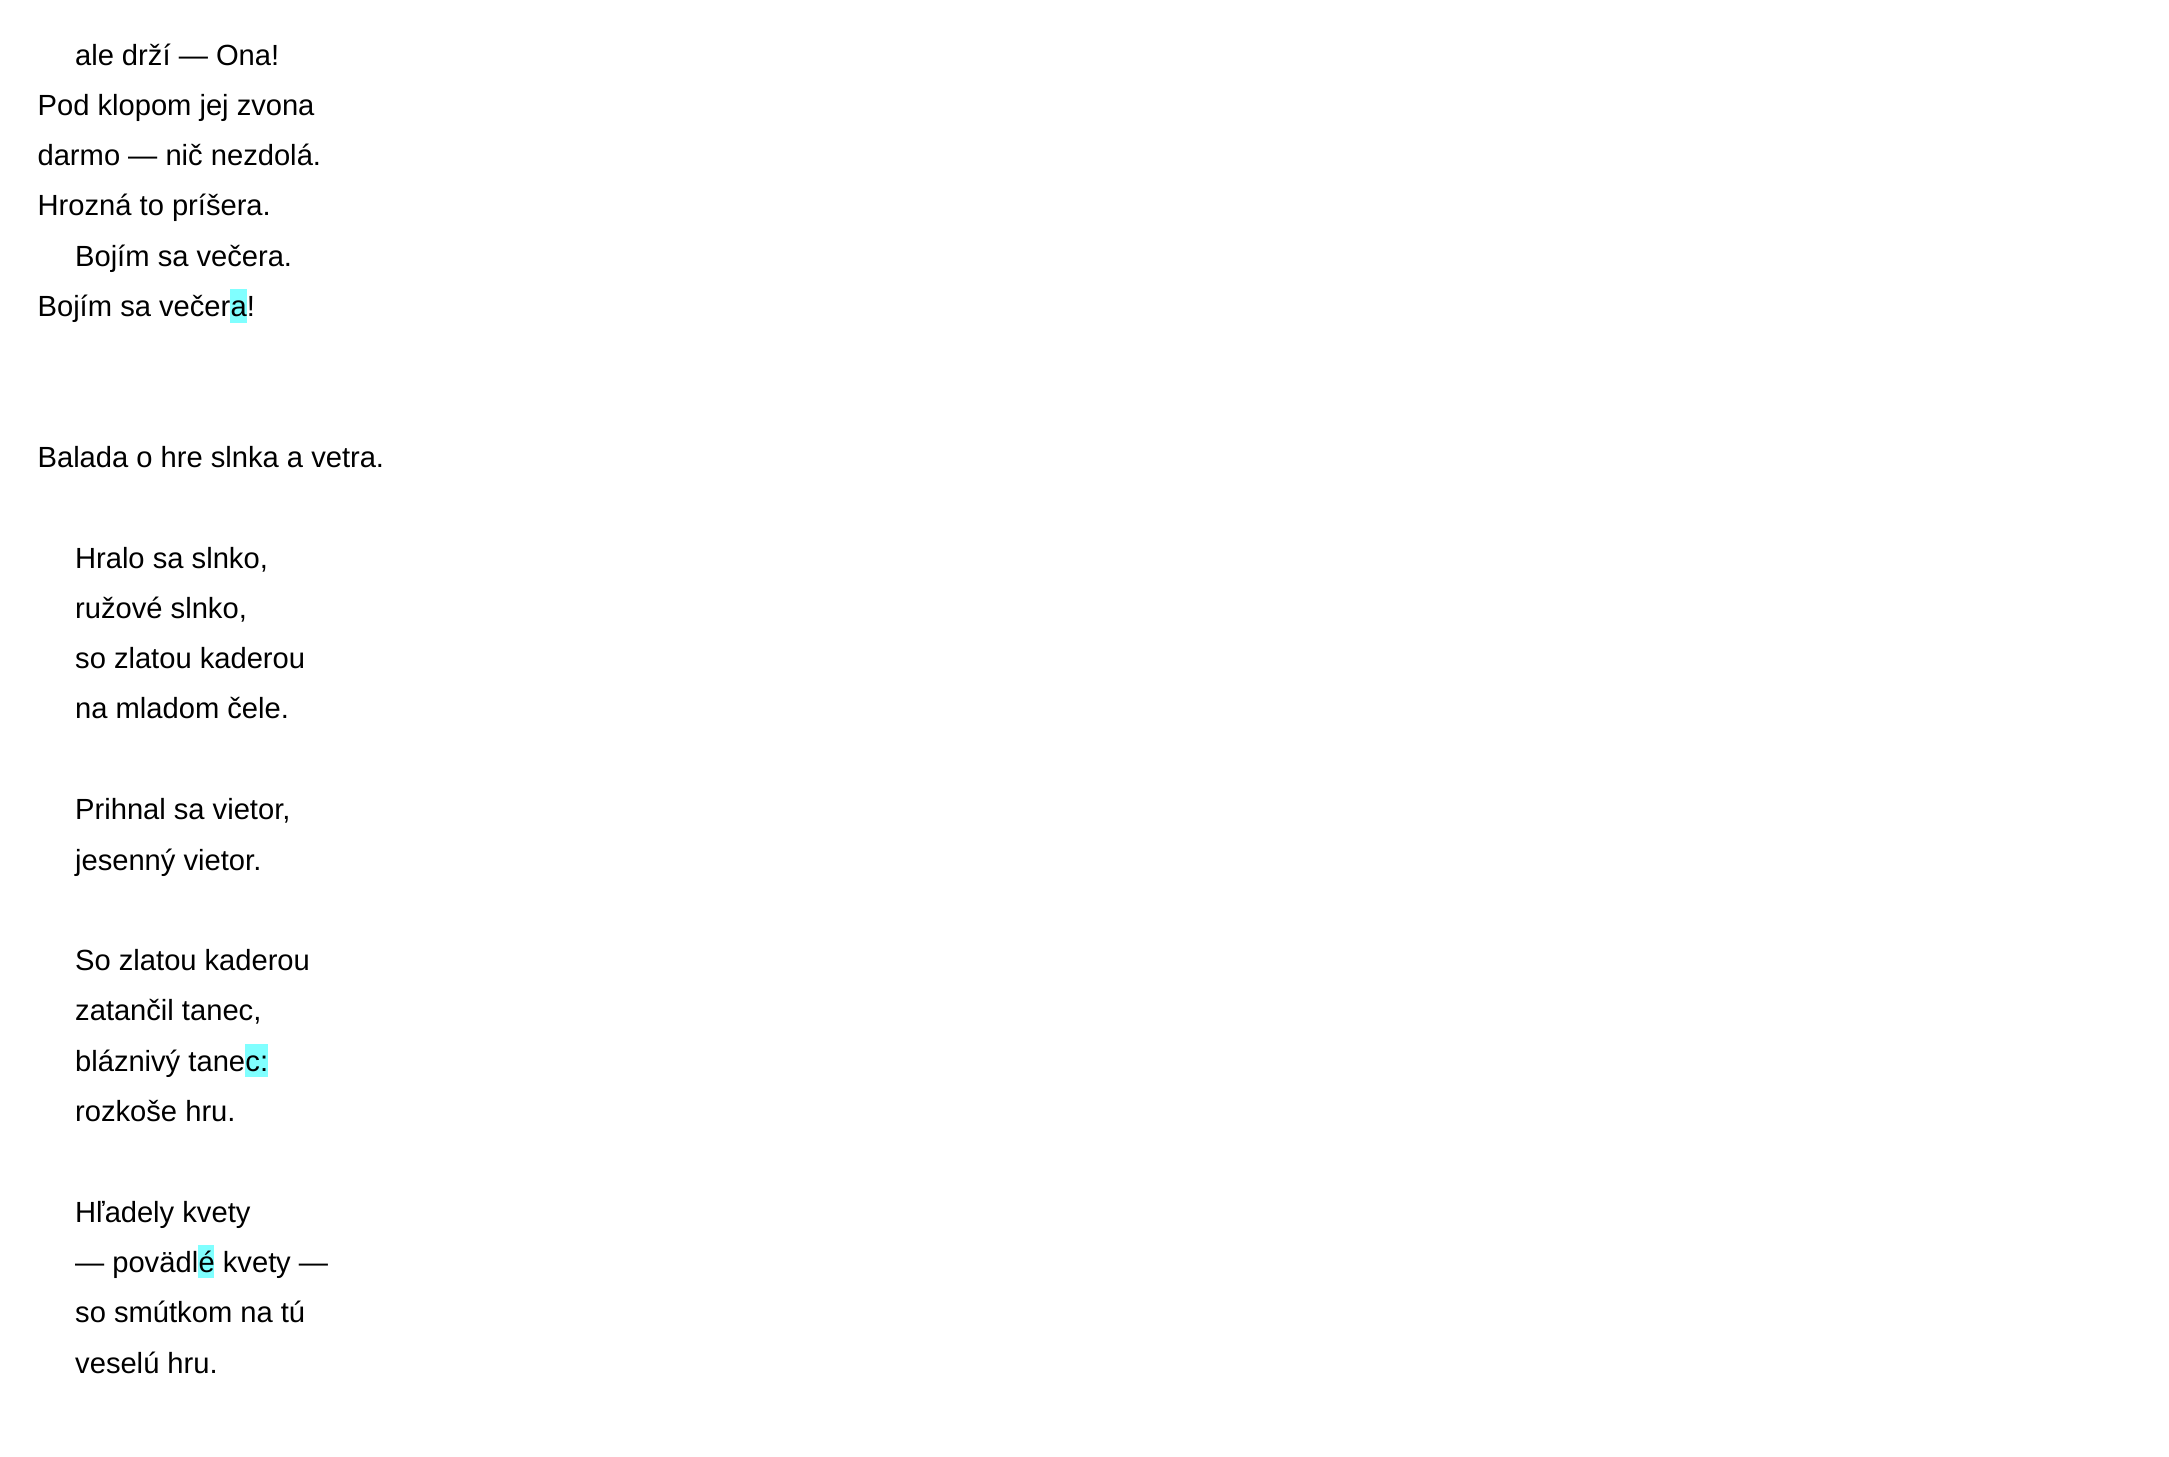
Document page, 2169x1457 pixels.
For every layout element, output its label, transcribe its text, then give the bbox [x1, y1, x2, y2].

text Hrozná to príšera. [37, 188, 1130, 222]
text jesenný vietor. [37, 842, 1130, 876]
text darmo — nič nezdolá. [37, 138, 1130, 172]
text rozkoše hru. [37, 1094, 1130, 1128]
text so zlatou kaderou [37, 641, 1130, 675]
text Bojím sa večera! [37, 289, 1130, 323]
text So zlatou kaderou [37, 943, 1130, 977]
text — povädlé kvety — [37, 1245, 1130, 1278]
text so smútkom na tú [37, 1295, 1130, 1329]
text ružové slnko, [37, 591, 1130, 624]
text Hralo sa slnko, [37, 541, 1130, 574]
text veselú hru. [37, 1346, 1130, 1379]
text zatančil tanec, [37, 993, 1130, 1027]
text Prihnal sa vietor, [37, 792, 1130, 826]
text Hľadely kvety [37, 1195, 1130, 1228]
text na mladom čele. [37, 692, 1130, 725]
text Bojím sa večera. [37, 239, 1130, 272]
text bláznivý tanec: [37, 1044, 1130, 1077]
subtitle Balada o hre slnka a vetra. [37, 440, 1130, 473]
text ale drží — Ona! [37, 37, 1130, 71]
text Pod klopom jej zvona [37, 88, 1130, 121]
